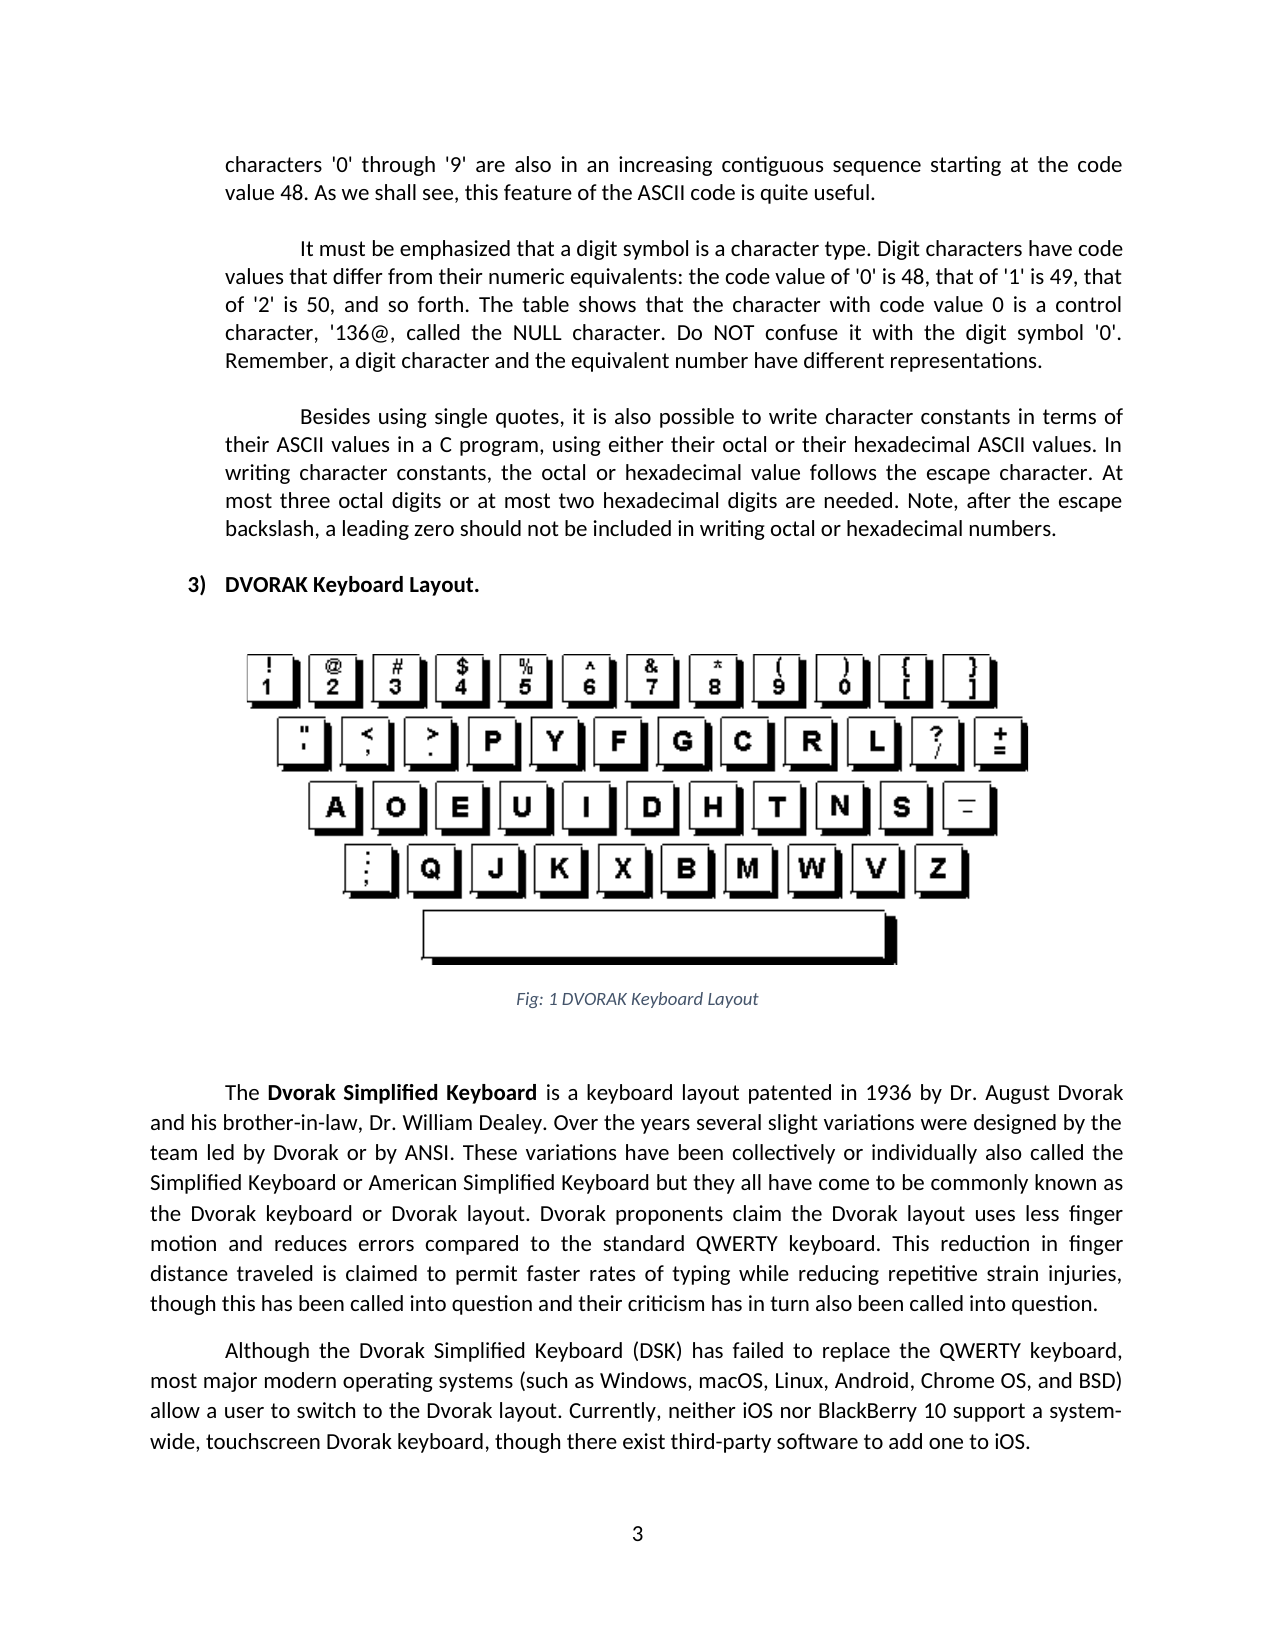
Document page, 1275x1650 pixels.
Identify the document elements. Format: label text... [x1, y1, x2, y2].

picture [246, 654, 1029, 965]
list characters '0' through '9' are also in an increasing contiguous sequence starting at the code value 48. As we shall see, this feature of the ASCII code is quite useful. [225, 150, 1125, 206]
text The Dvorak Simplified Keyboard is a keyboard layout patented in 1936 by Dr. August Dvorak and his brother-in-law, Dr. William Dealey. Over the years several slight variations were designed by the team led by Dvorak or by ANSI. These variations have been collectively or individually also called the Simplified Keyboard or American Simplified Keyboard but they all have come to be commonly known as the Dvorak keyboard or Dvorak layout. Dvorak proponents claim the Dvorak layout uses less finger motion and reduces errors compared to the standard QWERTY keyboard. This reduction in finger distance traveled is claimed to permit faster rates of typing while reducing repetitive strain injuries, though this has been called into question and their criticism has in turn also been called into question. [150, 1078, 1125, 1317]
text Although the Dvorak Simplified Keyboard (DSK) has failed to replace the QWERTY keyboard, most major modern operating systems (such as Windows, macOS, Linux, Android, Chrome OS, and BSD) allow a user to switch to the Dvorak layout. Currently, neither iOS nor BlackBerry 10 support a system-wide, touchscreen Dvorak keyboard, though there exist third-party software to add one to iOS. [150, 1336, 1125, 1455]
list Besides using single quotes, it is also possible to write character constants in terms of their ASCII values in a C program, using either their octal or their hexadecimal ASCII values. In writing character constants, the octal or hexadecimal value follows the escape character. At most three octal digits or at most two hexadecimal digits are needed. Note, after the escape backslash, a leading zero should not be included in writing octal or hexadecimal numbers. [225, 402, 1125, 542]
list DVORAK Keyboard Layout. [187, 570, 1125, 598]
list It must be emphasized that a digit symbol is a character type. Digit characters have code values that differ from their numeric equivalents: the code value of '0' is 48, that of '1' is 49, that of '2' is 50, and so forth. The table shows that the character with code value 0 is a control character, '136@, called the NULL character. Do NOT confuse it with the digit symbol '0'. Remember, a digit character and the equivalent number have different representations. [225, 234, 1125, 374]
text Fig: 1 DVORAK Keyboard Layout [150, 964, 1125, 1010]
